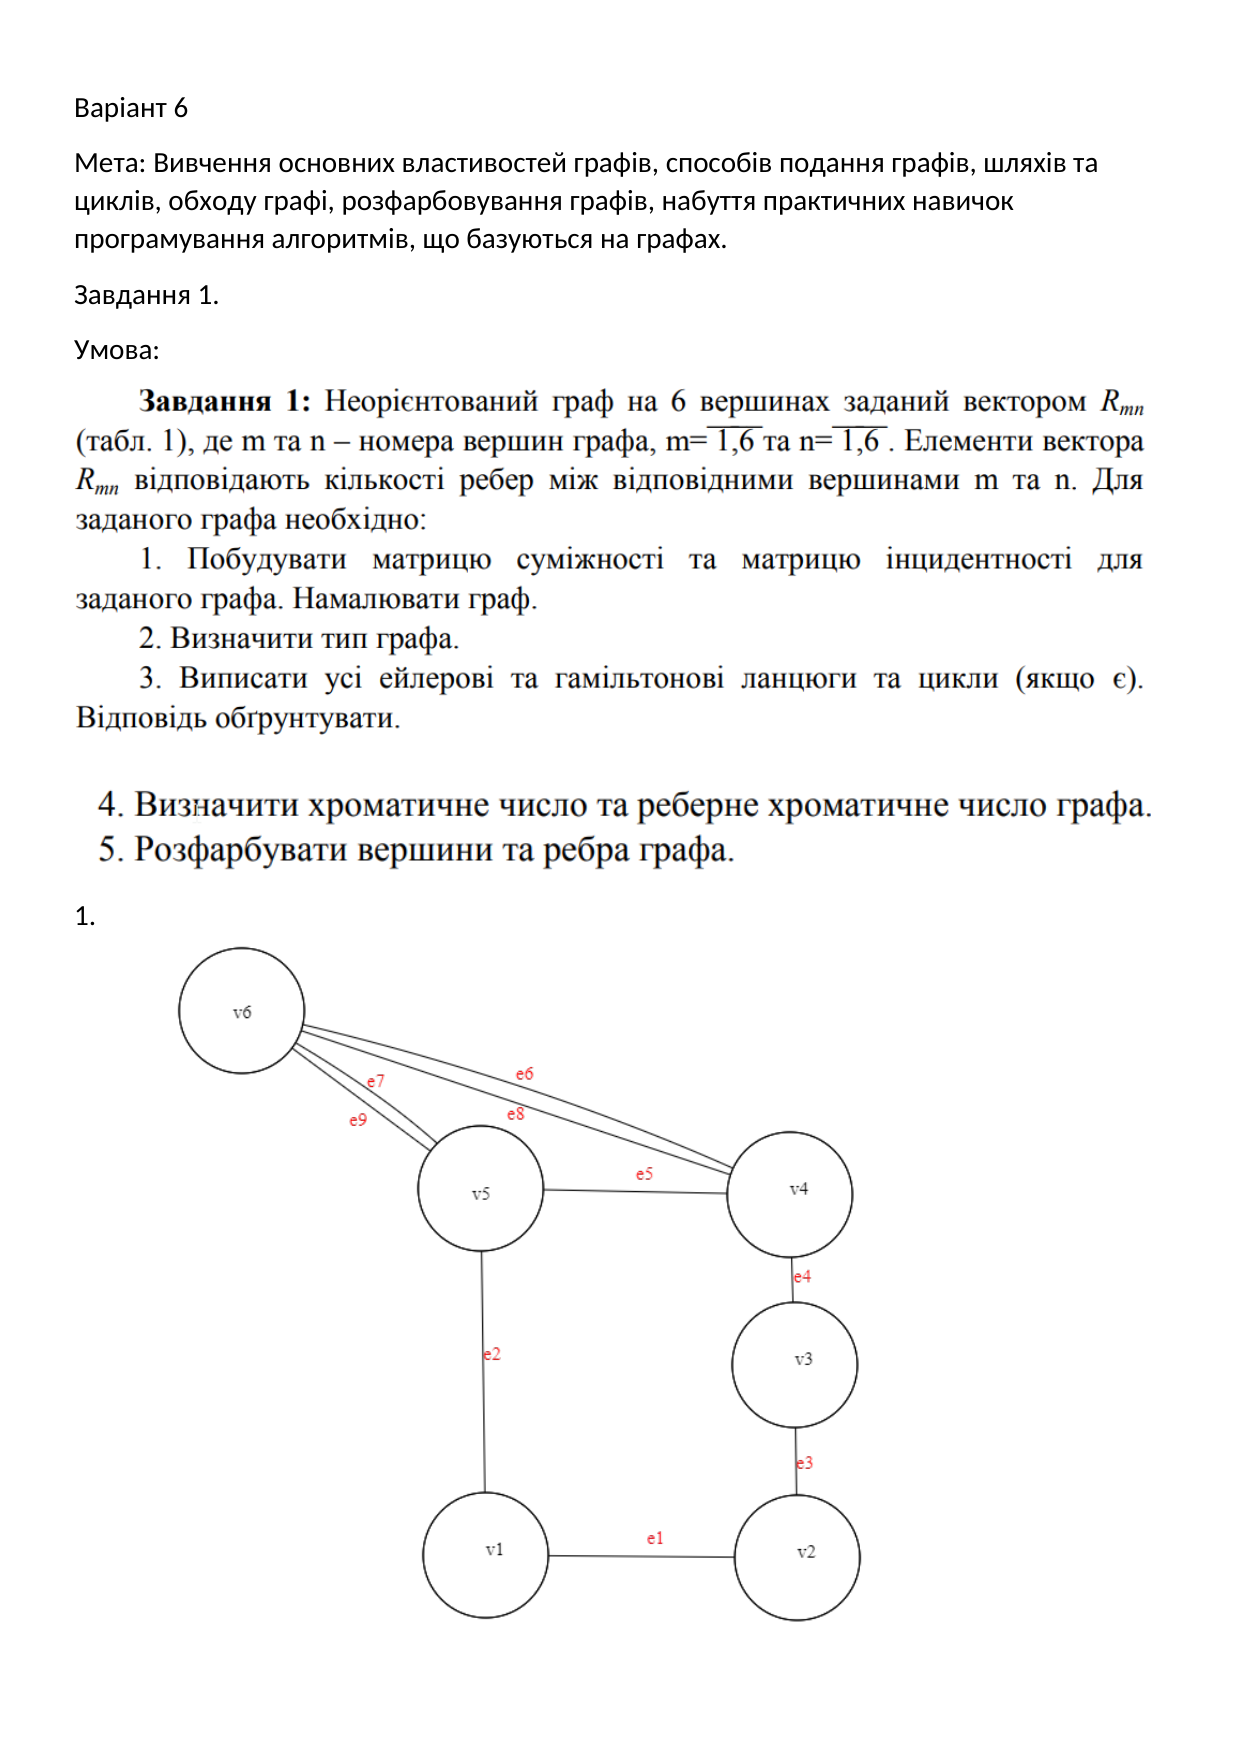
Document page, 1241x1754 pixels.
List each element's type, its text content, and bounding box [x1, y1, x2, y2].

text Завдання 1. [74, 276, 1167, 311]
text 1. [74, 897, 1167, 932]
picture [103, 937, 1104, 1688]
text Варіант 6 [74, 89, 1167, 124]
text Умова: [74, 331, 1167, 366]
picture [73, 386, 1167, 751]
picture [73, 770, 1167, 878]
text Мета: Вивчення основних властивостей графів, способів подання графів, шляхів та циклів, обходу графі, розфарбовування графів, набуття практичних навичок програмування алгоритмів, що базуються на графах. [74, 144, 1167, 256]
